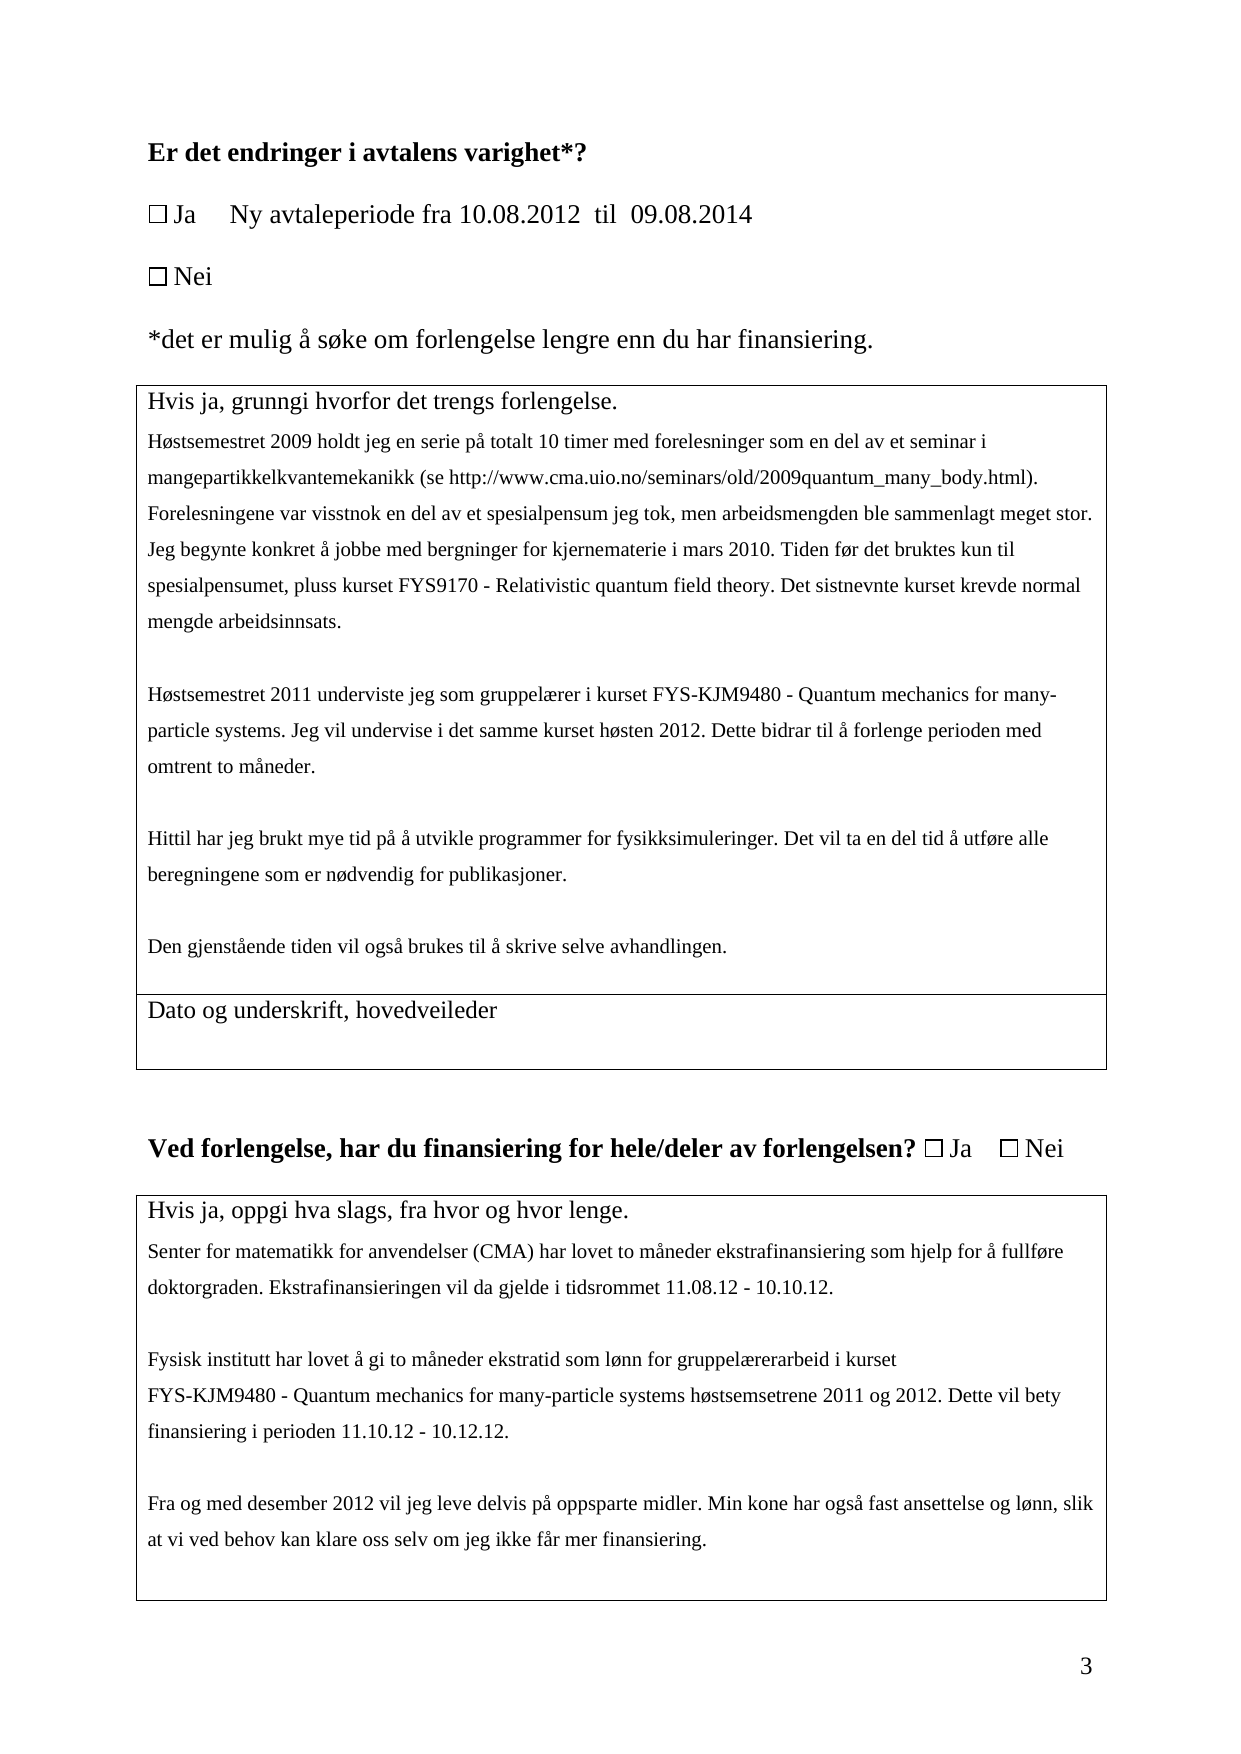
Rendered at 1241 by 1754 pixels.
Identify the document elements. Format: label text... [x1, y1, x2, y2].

text Ved forlengelse, har du finansiering for hele/deler av forlengelsen? Ja Nei [148, 1132, 1092, 1163]
table_header Hvis ja, oppgi hva slags, fra hvor og hvor lenge. Senter for matematikk for anvendelser (CMA) har lovet to måneder ekstrafinansiering som hjelp for å fullføre doktorgraden. Ekstrafinansieringen vil da gjelde i tidsrommet 11.08.12 - 10.10.12. Fysisk institutt har lovet å gi to måneder ekstratid som lønn for gruppelærerarbeid i kurset FYS-KJM9480 - Quantum mechanics for many-particle systems høstsemsetrene 2011 og 2012. Dette vil bety finansiering i perioden 11.10.12 - 10.12.12. Fra og med desember 2012 vil jeg leve delvis på oppsparte midler. Min kone har også fast ansettelse og lønn, slik at vi ved behov kan klare oss selv om jeg ikke får mer finansiering. [137, 1196, 1106, 1600]
table_header Hvis ja, grunngi hvorfor det trengs forlengelse. Høstsemestret 2009 holdt jeg en serie på totalt 10 timer med forelesninger som en del av et seminar i mangepartikkelkvantemekanikk (se http://www.cma.uio.no/seminars/old/2009quantum_many_body.html). Forelesningene var visstnok en del av et spesialpensum jeg tok, men arbeidsmengden ble sammenlagt meget stor. Jeg begynte konkret å jobbe med bergninger for kjernematerie i mars 2010. Tiden før det bruktes kun til spesialpensumet, pluss kurset FYS9170 - Relativistic quantum field theory. Det sistnevnte kurset krevde normal mengde arbeidsinnsats. Høstsemestret 2011 underviste jeg som gruppelærer i kurset FYS-KJM9480 - Quantum mechanics for many-particle systems. Jeg vil undervise i det samme kurset høsten 2012. Dette bidrar til å forlenge perioden med omtrent to måneder. Hittil har jeg brukt mye tid på å utvikle programmer for fysikksimuleringer. Det vil ta en del tid å utføre alle beregningene som er nødvendig for publikasjoner. Den gjenstående tiden vil også brukes til å skrive selve avhandlingen. [137, 386, 1106, 994]
text Nei [148, 260, 1092, 292]
table_cell Dato og underskrift, hovedveileder [137, 995, 1106, 1069]
text *det er mulig å søke om forlengelse lengre enn du har finansiering. [148, 323, 1092, 354]
text Ja Ny avtaleperiode fra 10.08.2012 til 09.08.2014 [148, 198, 1092, 229]
text Er det endringer i avtalens varighet*? [148, 136, 1092, 167]
